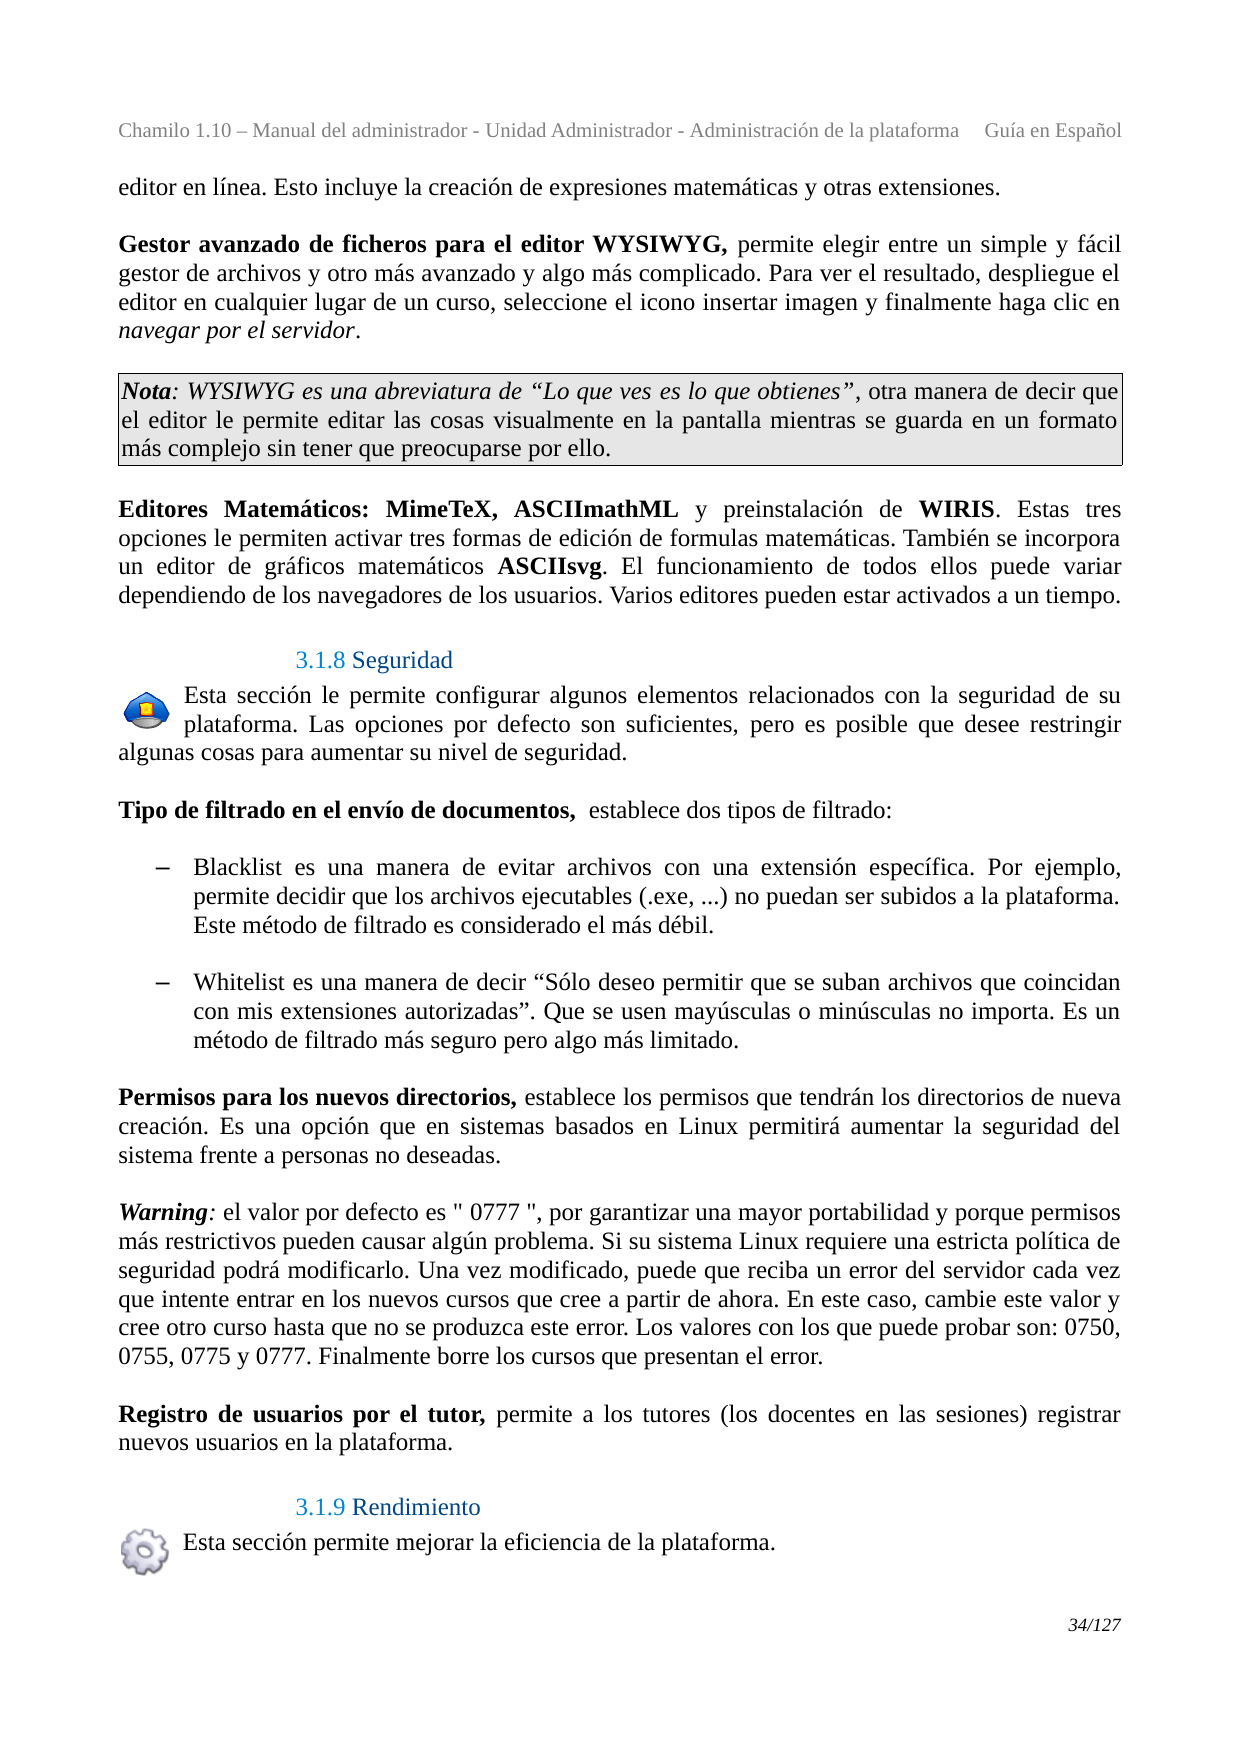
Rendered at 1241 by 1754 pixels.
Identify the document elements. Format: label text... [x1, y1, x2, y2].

subtitle Rendimiento [295, 1492, 1122, 1521]
text Esta sección le permite configurar algunos elementos relacionados con la seguridad de su plataforma. Las opciones por defecto son suficientes, pero es posible que desee restringir algunas cosas para aumentar su nivel de seguridad. [118, 680, 1122, 766]
text Permisos para los nuevos directorios, establece los permisos que tendrán los directorios de nueva creación. Es una opción que en sistemas basados en Linux permitirá aumentar la seguridad del sistema frente a personas no deseadas. [118, 1082, 1122, 1169]
subtitle Seguridad [295, 645, 1122, 673]
text Warning: el valor por defecto es " 0777 ", por garantizar una mayor portabilidad y porque permisos más restrictivos pueden causar algún problema. Si su sistema Linux requiere una estricta política de seguridad podrá modificarlo. Una vez modificado, puede que reciba un error del servidor cada vez que intente entrar en los nuevos cursos que cree a partir de ahora. En este caso, cambie este valor y cree otro curso hasta que no se produzca este error. Los valores con los que puede probar son: 0750, 0755, 0775 y 0777. Finalmente borre los cursos que presentan el error. [118, 1197, 1122, 1370]
list Blacklist es una manera de evitar archivos con una extensión específica. Por ejemplo, permite decidir que los archivos ejecutables (.exe, ...) no puedan ser subidos a la plataforma. Este método de filtrado es considerado el más débil. [156, 852, 1122, 939]
text Gestor avanzado de ficheros para el editor WYSIWYG, permite elegir entre un simple y fácil gestor de archivos y otro más avanzado y algo más complicado. Para ver el resultado, despliegue el editor en cualquier lugar de un curso, seleccione el icono insertar imagen y finalmente haga clic en navegar por el servidor. [118, 229, 1122, 344]
text Tipo de filtrado en el envío de documentos, establece dos tipos de filtrado: [118, 795, 1122, 824]
text Editores Matemáticos: MimeTeX, ASCIImathML y preinstalación de WIRIS. Estas tres opciones le permiten activar tres formas de edición de formulas matemáticas. También se incorpora un editor de gráficos matemáticos ASCIIsvg. El funcionamiento de todos ellos puede variar dependiendo de los navegadores de los usuarios. Varios editores pueden estar activados a un tiempo. [118, 494, 1122, 609]
text Registro de usuarios por el tutor, permite a los tutores (los docentes en las sesiones) registrar nuevos usuarios en la plataforma. [118, 1399, 1122, 1456]
text editor en línea. Esto incluye la creación de expresiones matemáticas y otras extensiones. [118, 172, 1122, 200]
list Whitelist es una manera de decir “Sólo deseo permitir que se suban archivos que coincidan con mis extensiones autorizadas”. Que se usen mayúsculas o minúsculas no importa. Es un método de filtrado más seguro pero algo más limitado. [156, 967, 1122, 1054]
text Esta sección permite mejorar la eficiencia de la plataforma. [171, 1527, 1122, 1556]
text Nota: WYSIWYG es una abreviatura de “Lo que ves es lo que obtienes”, otra manera de decir que el editor le permite editar las cosas visualmente en la pantalla mientras se guarda en un formato más complejo sin tener que preocuparse por ello. [119, 374, 1122, 465]
picture [121, 1527, 171, 1578]
